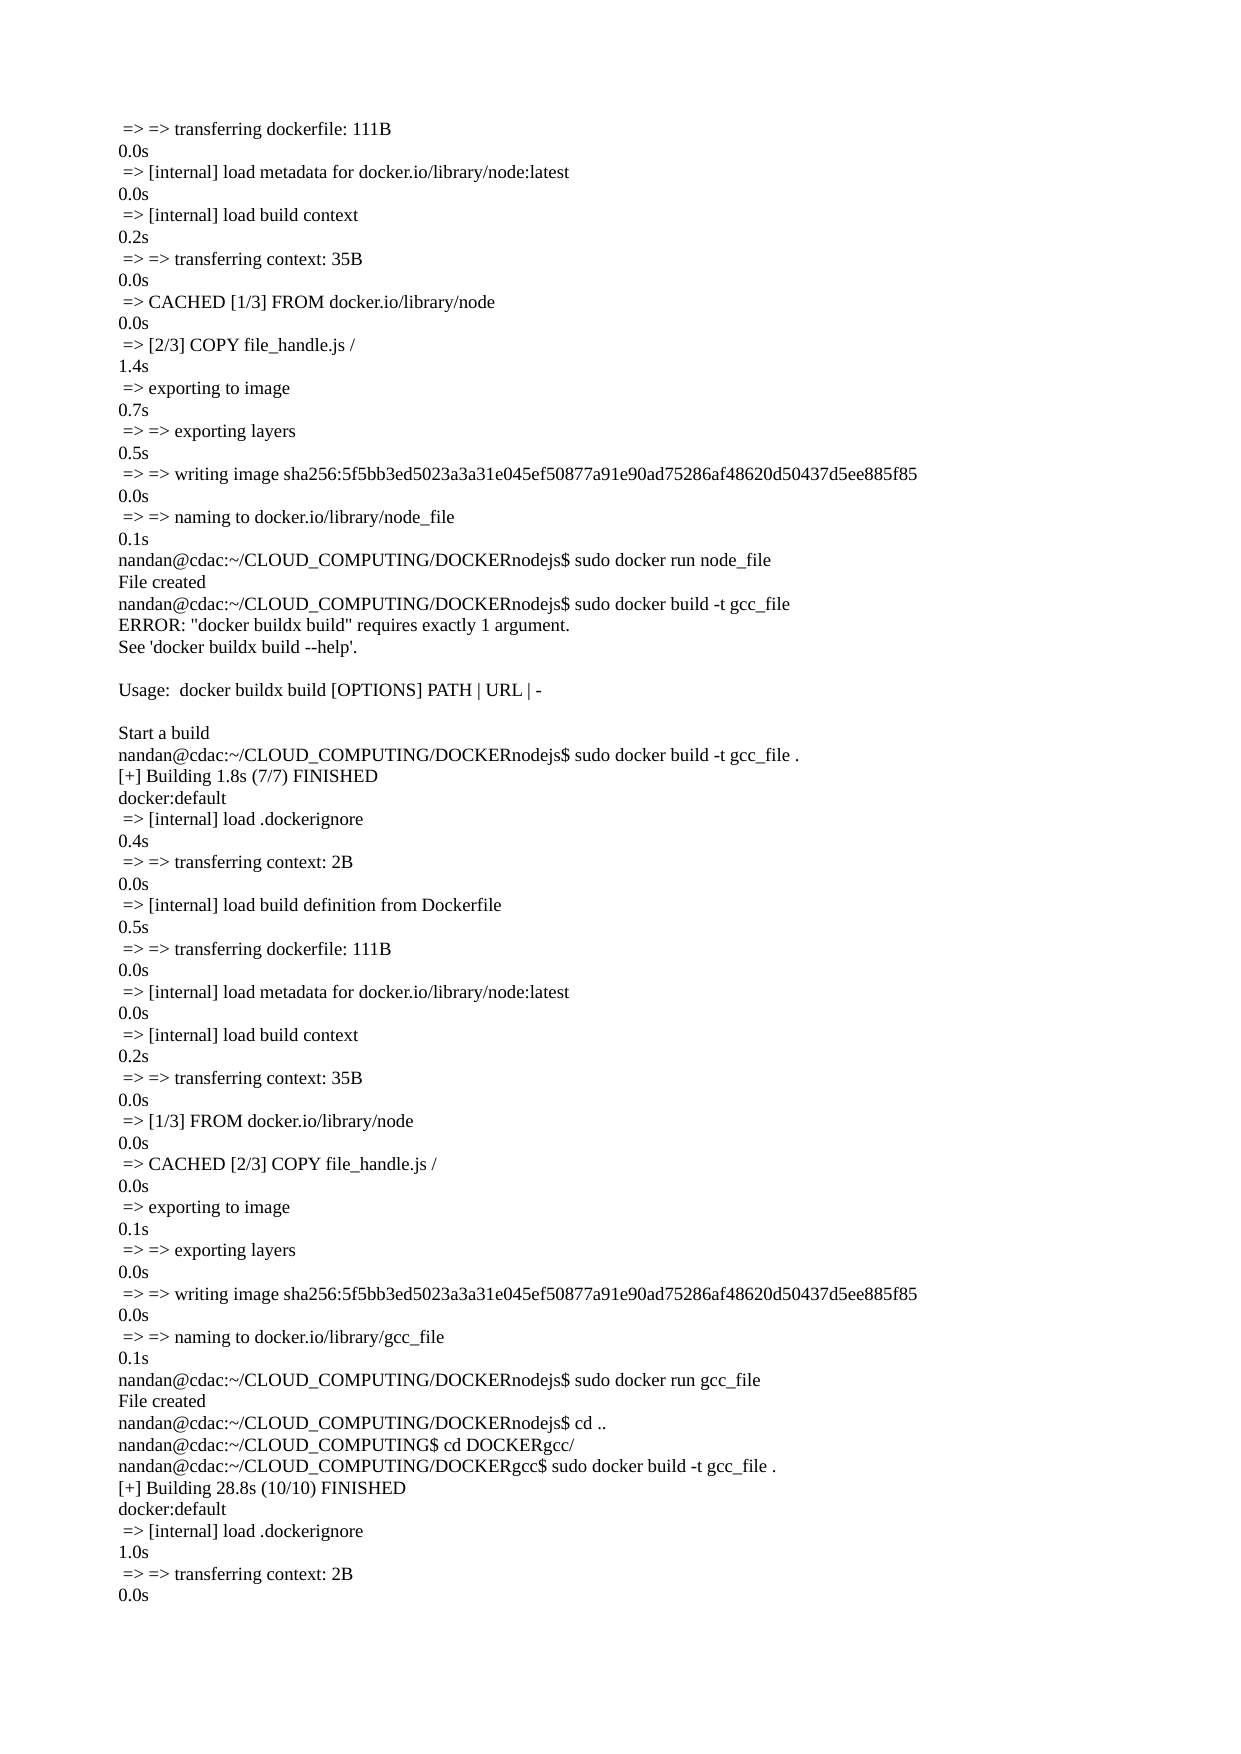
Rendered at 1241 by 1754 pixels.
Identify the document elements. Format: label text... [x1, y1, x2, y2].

text => => writing image sha256:5f5bb3ed5023a3a31e045ef50877a91e90ad75286af48620d50437d5ee885f85 0.0s [118, 463, 1122, 506]
text => exporting to image 0.1s [118, 1196, 1122, 1239]
text nandan@cdac:~/CLOUD_COMPUTING/DOCKERnodejs$ cd .. [118, 1412, 1122, 1433]
text nandan@cdac:~/CLOUD_COMPUTING/DOCKERgcc$ sudo docker build -t gcc_file . [118, 1455, 1122, 1477]
text => [internal] load .dockerignore 1.0s [118, 1520, 1122, 1563]
text Start a build [118, 722, 1122, 743]
text => exporting to image 0.7s [118, 377, 1122, 420]
text => [internal] load build definition from Dockerfile 0.5s [118, 894, 1122, 937]
text => => exporting layers 0.0s [118, 1239, 1122, 1282]
text => [internal] load build context 0.2s [118, 204, 1122, 247]
text ERROR: "docker buildx build" requires exactly 1 argument. [118, 614, 1122, 636]
text => [internal] load build context 0.2s [118, 1024, 1122, 1067]
text => => writing image sha256:5f5bb3ed5023a3a31e045ef50877a91e90ad75286af48620d50437d5ee885f85 0.0s [118, 1282, 1122, 1326]
text => CACHED [1/3] FROM docker.io/library/node 0.0s [118, 291, 1122, 334]
text => => transferring dockerfile: 111B 0.0s [118, 937, 1122, 981]
text => => transferring context: 2B 0.0s [118, 851, 1122, 894]
text => CACHED [2/3] COPY file_handle.js / 0.0s [118, 1153, 1122, 1196]
text => [1/3] FROM docker.io/library/node 0.0s [118, 1110, 1122, 1153]
text Usage: docker buildx build [OPTIONS] PATH | URL | - [118, 679, 1122, 700]
text [+] Building 28.8s (10/10) FINISHED docker:default [118, 1477, 1122, 1520]
text nandan@cdac:~/CLOUD_COMPUTING$ cd DOCKERgcc/ [118, 1433, 1122, 1455]
text => [2/3] COPY file_handle.js / 1.4s [118, 334, 1122, 377]
text => => transferring context: 35B 0.0s [118, 247, 1122, 291]
text => => transferring context: 35B 0.0s [118, 1067, 1122, 1110]
text [+] Building 1.8s (7/7) FINISHED docker:default [118, 765, 1122, 808]
text => [internal] load metadata for docker.io/library/node:latest 0.0s [118, 161, 1122, 204]
text => => naming to docker.io/library/gcc_file 0.1s [118, 1326, 1122, 1369]
text => => transferring dockerfile: 111B 0.0s [118, 118, 1122, 161]
text => => exporting layers 0.5s [118, 420, 1122, 463]
text nandan@cdac:~/CLOUD_COMPUTING/DOCKERnodejs$ sudo docker run gcc_file [118, 1369, 1122, 1390]
text nandan@cdac:~/CLOUD_COMPUTING/DOCKERnodejs$ sudo docker run node_file [118, 549, 1122, 571]
text => [internal] load .dockerignore 0.4s [118, 808, 1122, 851]
text File created [118, 1390, 1122, 1412]
text nandan@cdac:~/CLOUD_COMPUTING/DOCKERnodejs$ sudo docker build -t gcc_file [118, 592, 1122, 614]
text nandan@cdac:~/CLOUD_COMPUTING/DOCKERnodejs$ sudo docker build -t gcc_file . [118, 743, 1122, 765]
text => [internal] load metadata for docker.io/library/node:latest 0.0s [118, 981, 1122, 1024]
text File created [118, 571, 1122, 592]
text => => transferring context: 2B 0.0s [118, 1563, 1122, 1606]
text See 'docker buildx build --help'. [118, 636, 1122, 657]
text => => naming to docker.io/library/node_file 0.1s [118, 506, 1122, 549]
